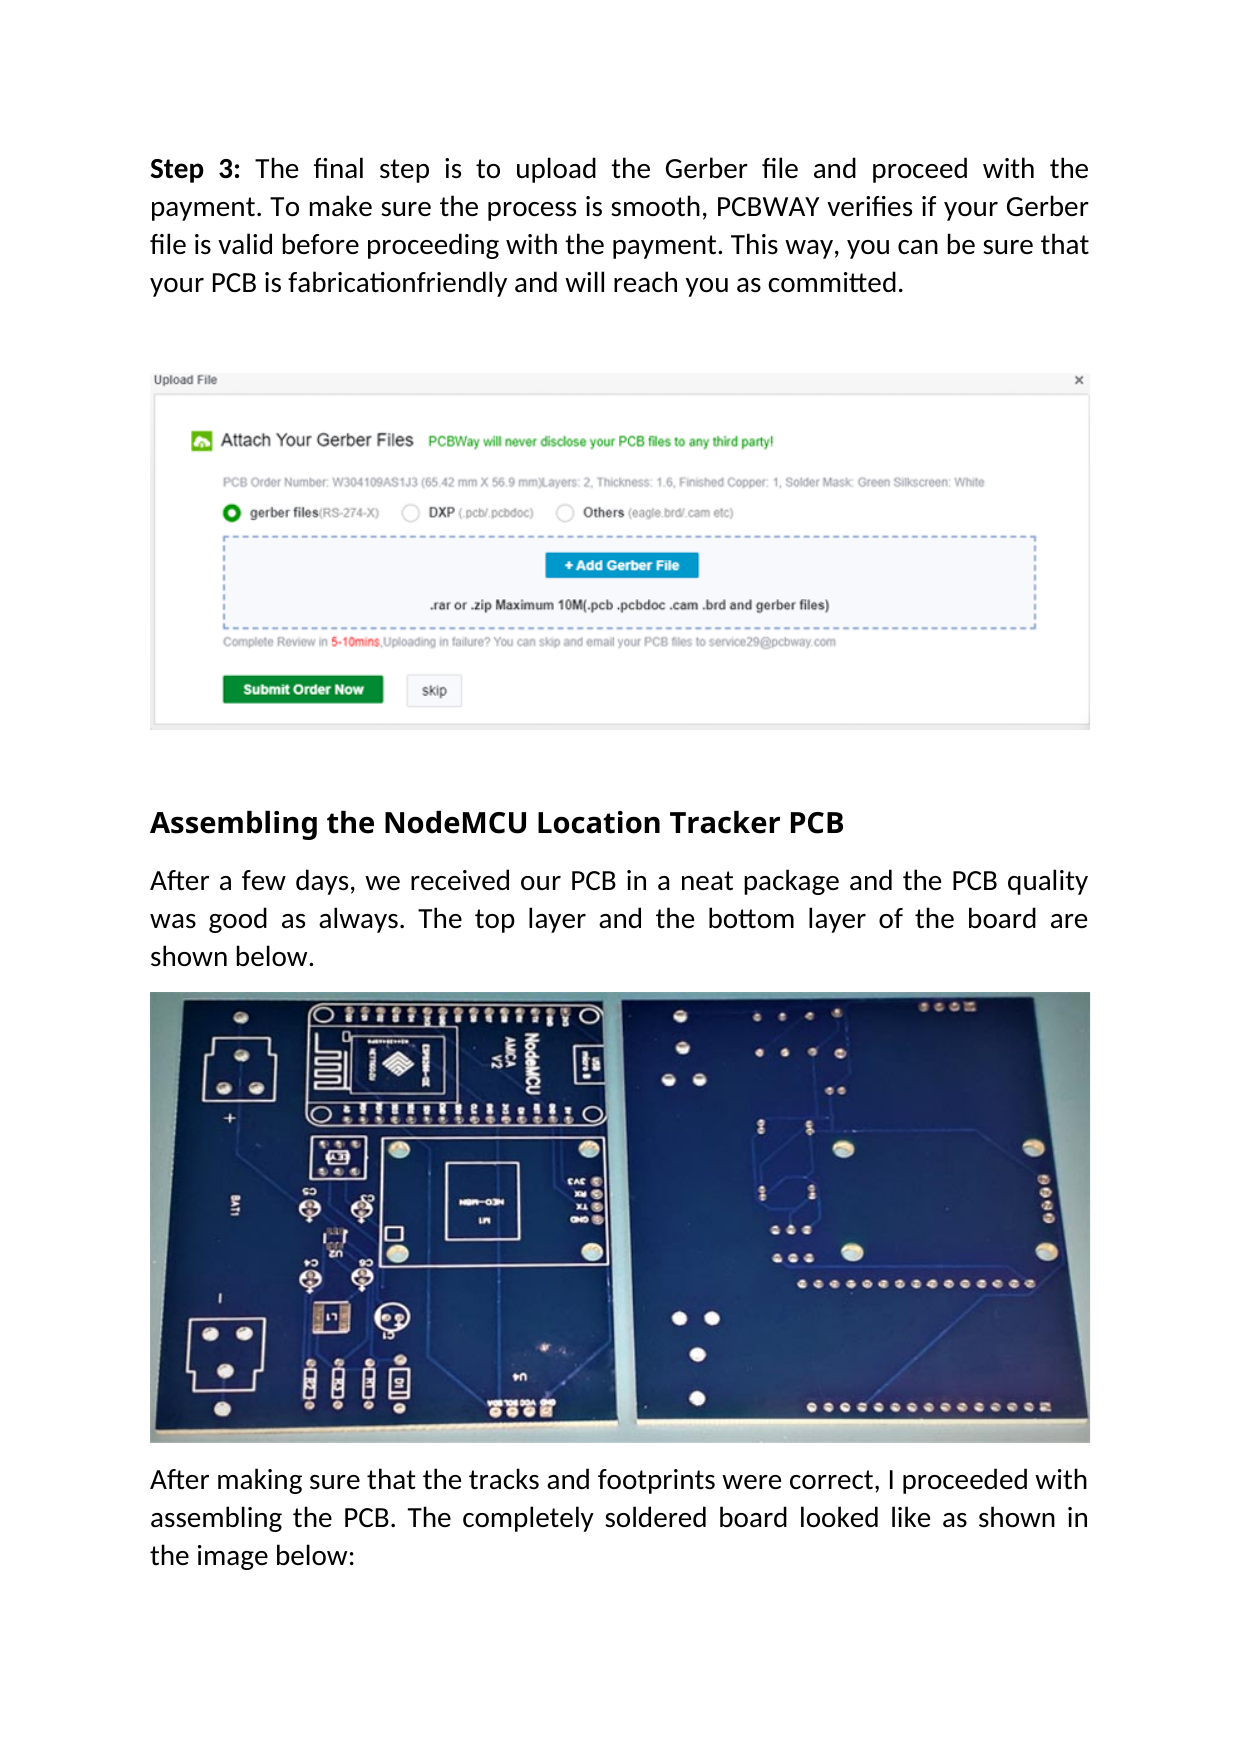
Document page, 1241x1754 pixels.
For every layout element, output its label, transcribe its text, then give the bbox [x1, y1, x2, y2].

text Step 3: The final step is to upload the Gerber file and proceed with the payment. To make sure the process is smooth, PCBWAY verifies if your Gerber file is valid before proceeding with the payment. This way, you can be sure that your PCB is fabricationfriendly and will reach you as committed. [150, 150, 1090, 300]
text After a few days, we received our PCB in a neat package and the PCB quality was good as always. The top layer and the bottom layer of the board are shown below. [150, 862, 1090, 973]
text Assembling the NodeMCU Location Tracker PCB [150, 803, 1090, 842]
text After making sure that the tracks and footprints were correct, I proceeded with assembling the PCB. The completely soldered board looked like as shown in the image below: [150, 1461, 1090, 1573]
